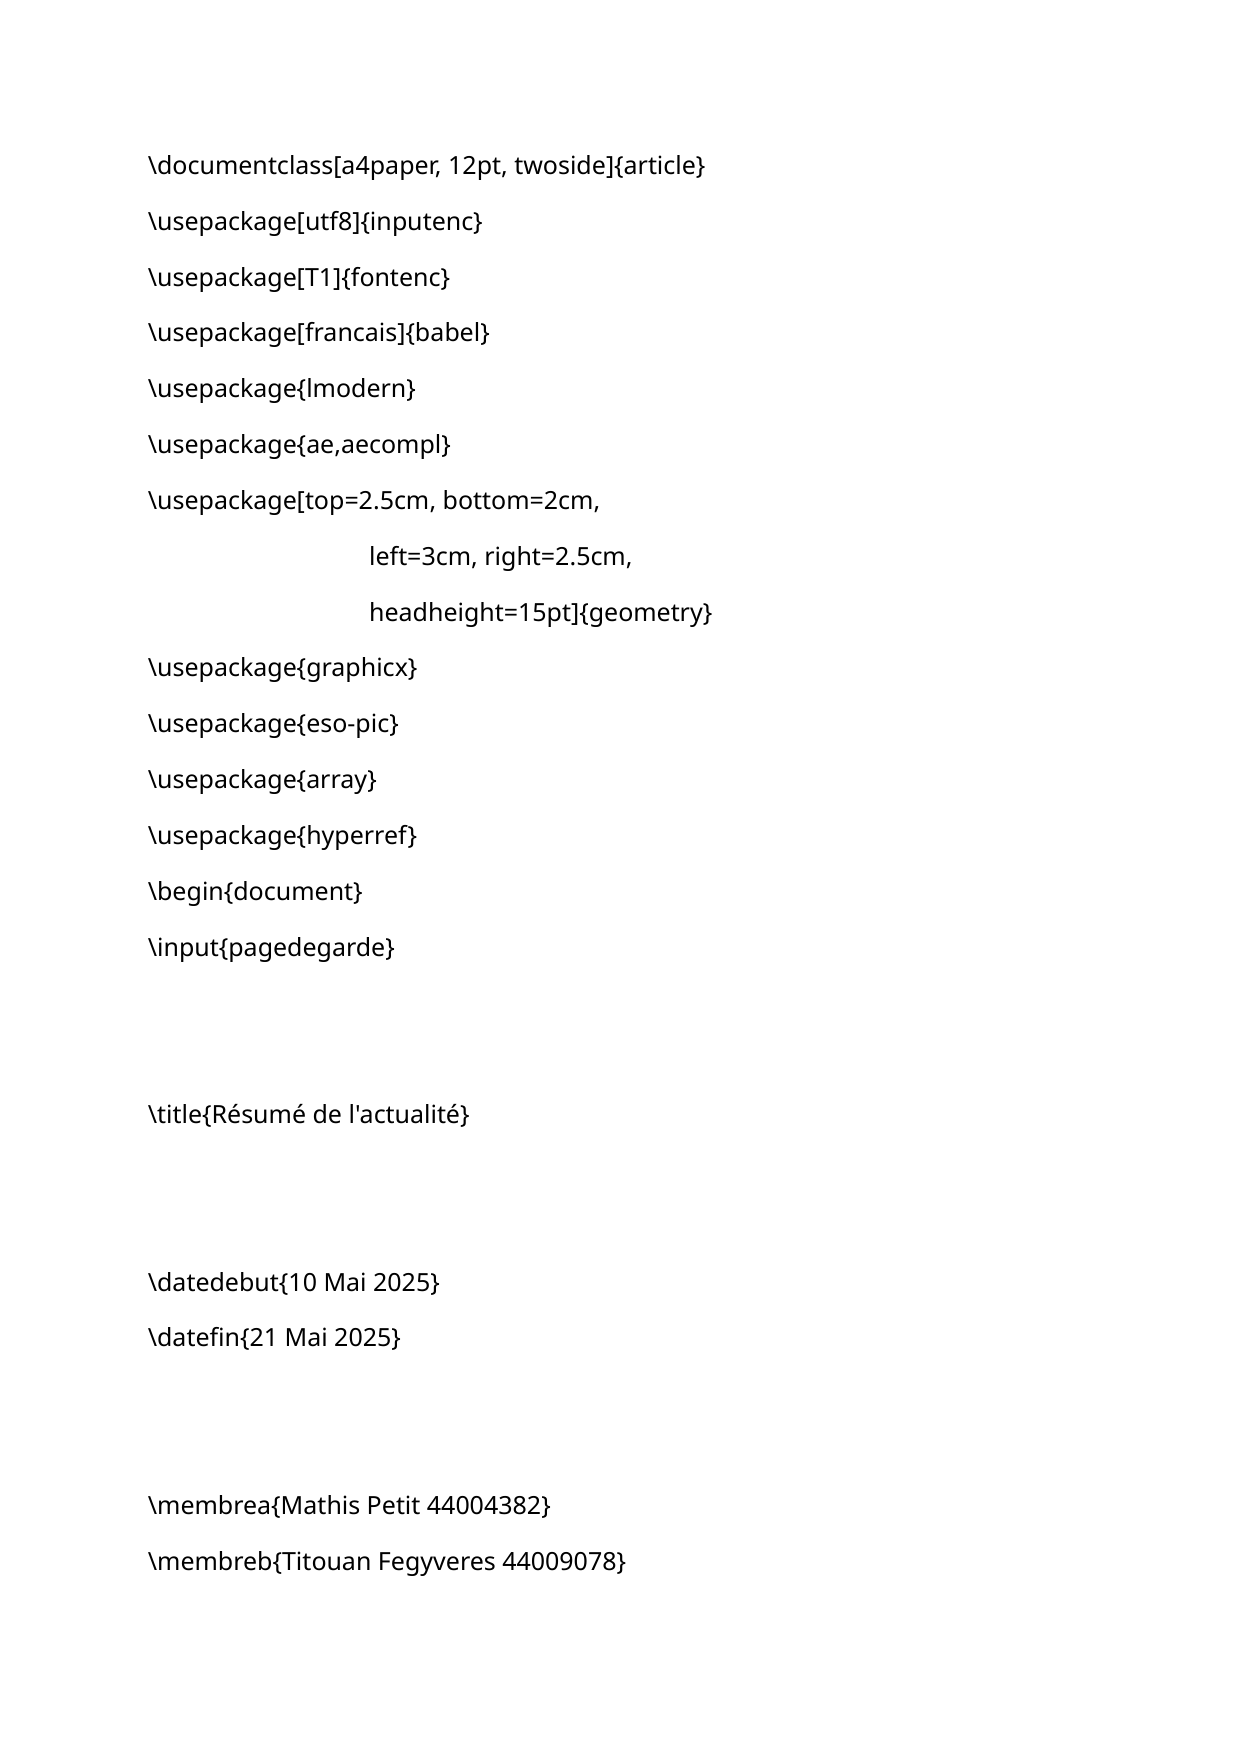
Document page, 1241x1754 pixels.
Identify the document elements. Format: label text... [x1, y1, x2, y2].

text \usepackage{hyperref} [148, 818, 1093, 852]
text \usepackage{array} [148, 762, 1093, 796]
text \datedebut{10 Mai 2025} [148, 1264, 1093, 1298]
text \documentclass[a4paper, 12pt, twoside]{article} [148, 148, 1093, 182]
text headheight=15pt]{geometry} [148, 594, 1093, 628]
text \usepackage[top=2.5cm, bottom=2cm, [148, 483, 1093, 517]
text \usepackage{ae,aecompl} [148, 427, 1093, 461]
text \datefin{21 Mai 2025} [148, 1320, 1093, 1354]
text \usepackage{graphicx} [148, 650, 1093, 684]
text left=3cm, right=2.5cm, [148, 538, 1093, 572]
text \membreb{Titouan Fegyveres 44009078} [148, 1543, 1093, 1577]
text \usepackage{eso-pic} [148, 706, 1093, 740]
text \membrea{Mathis Petit 44004382} [148, 1488, 1093, 1522]
text \usepackage[utf8]{inputenc} [148, 203, 1093, 237]
text \usepackage{lmodern} [148, 371, 1093, 405]
text \usepackage[T1]{fontenc} [148, 259, 1093, 293]
text \input{pagedegarde} [148, 929, 1093, 963]
text \begin{document} [148, 873, 1093, 907]
text \title{Résumé de l'actualité} [148, 1097, 1093, 1131]
text \usepackage[francais]{babel} [148, 315, 1093, 349]
